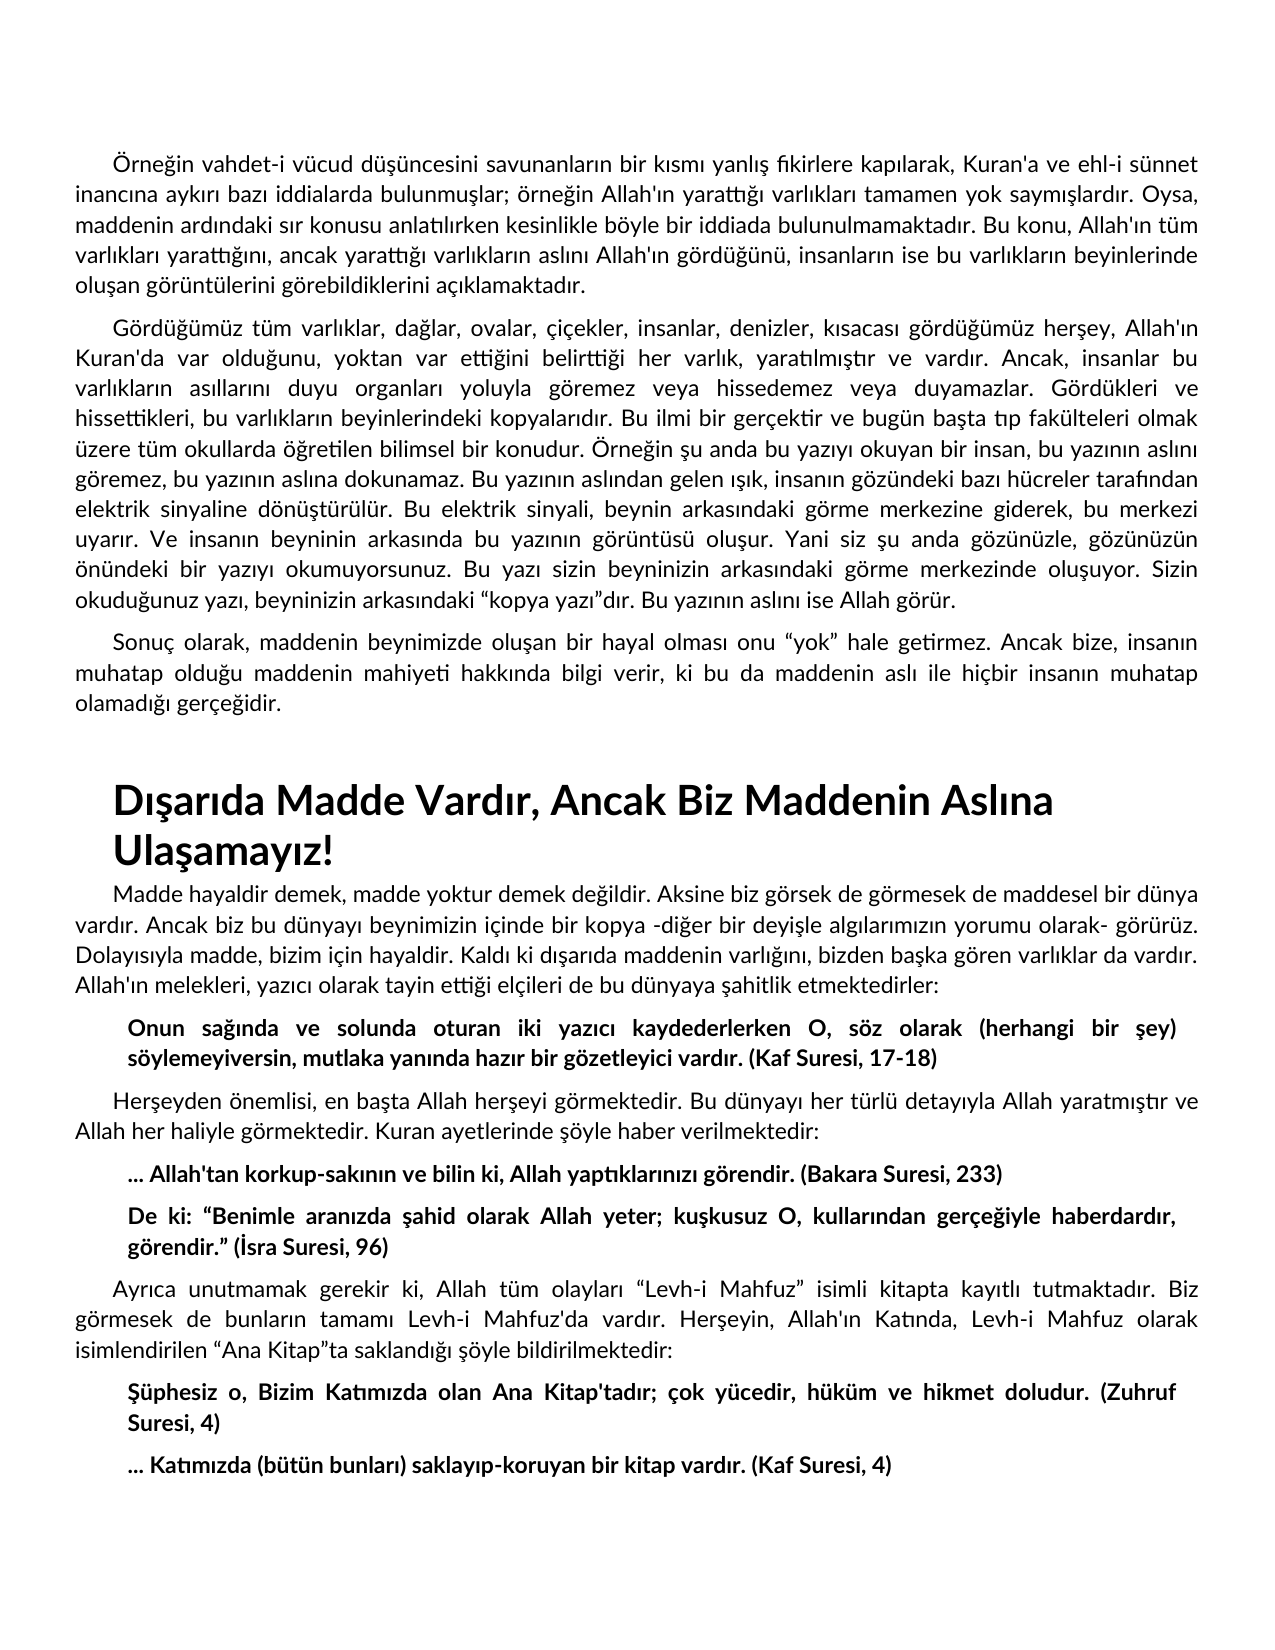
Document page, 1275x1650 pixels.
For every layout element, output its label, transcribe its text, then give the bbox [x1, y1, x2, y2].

text De ki: “Benimle aranızda şahid olarak Allah yeter; kuşkusuz O, kullarından gerçeğiyle haberdardır, görendir.” (İsra Suresi, 96) [127, 1202, 1177, 1260]
text Gördüğümüz tüm varlıklar, dağlar, ovalar, çiçekler, insanlar, denizler, kısacası gördüğümüz herşey, Allah'ın Kuran'da var olduğunu, yoktan var ettiğini belirttiği her varlık, yaratılmıştır ve vardır. Ancak, insanlar bu varlıkların asıllarını duyu organları yoluyla göremez veya hissedemez veya duyamazlar. Gördükleri ve hissettikleri, bu varlıkların beyinlerindeki kopyalarıdır. Bu ilmi bir gerçektir ve bugün başta tıp fakülteleri olmak üzere tüm okullarda öğretilen bilimsel bir konudur. Örneğin şu anda bu yazıyı okuyan bir insan, bu yazının aslını göremez, bu yazının aslına dokunamaz. Bu yazının aslından gelen ışık, insanın gözündeki bazı hücreler tarafından elektrik sinyaline dönüştürülür. Bu elektrik sinyali, beynin arkasındaki görme merkezine giderek, bu merkezi uyarır. Ve insanın beyninin arkasında bu yazının görüntüsü oluşur. Yani siz şu anda gözünüzle, gözünüzün önündeki bir yazıyı okumuyorsunuz. Bu yazı sizin beyninizin arkasındaki görme merkezinde oluşuyor. Sizin okuduğunuz yazı, beyninizin arkasındaki “kopya yazı”dır. Bu yazının aslını ise Allah görür. [75, 313, 1200, 613]
text Madde hayaldir demek, madde yoktur demek değildir. Aksine biz görsek de görmesek de maddesel bir dünya vardır. Ancak biz bu dünyayı beynimizin içinde bir kopya -diğer bir deyişle algılarımızın yorumu olarak- görürüz. Dolayısıyla madde, bizim için hayaldir. Kaldı ki dışarıda maddenin varlığını, bizden başka gören varlıklar da vardır. Allah'ın melekleri, yazıcı olarak tayin ettiği elçileri de bu dünyaya şahitlik etmektedirler: [75, 880, 1200, 998]
subtitle Dışarıda Madde Vardır, Ancak Biz Maddenin Aslına Ulaşamayız! [112, 774, 1200, 874]
text Sonuç olarak, maddenin beynimizde oluşan bir hayal olması onu “yok” hale getirmez. Ancak bize, insanın muhatap olduğu maddenin mahiyeti hakkında bilgi verir, ki bu da maddenin aslı ile hiçbir insanın muhatap olamadığı gerçeğidir. [75, 628, 1200, 716]
text Şüphesiz o, Bizim Katımızda olan Ana Kitap'tadır; çok yücedir, hüküm ve hikmet doludur. (Zuhruf Suresi, 4) [127, 1378, 1177, 1436]
text Herşeyden önemlisi, en başta Allah herşeyi görmektedir. Bu dünyayı her türlü detayıyla Allah yaratmıştır ve Allah her haliyle görmektedir. Kuran ayetlerinde şöyle haber verilmektedir: [75, 1086, 1200, 1144]
text ... Allah'tan korkup-sakının ve bilin ki, Allah yaptıklarınızı görendir. (Bakara Suresi, 233) [127, 1159, 1177, 1187]
text Örneğin vahdet-i vücud düşüncesini savunanların bir kısmı yanlış fikirlere kapılarak, Kuran'a ve ehl-i sünnet inancına aykırı bazı iddialarda bulunmuşlar; örneğin Allah'ın yarattığı varlıkları tamamen yok saymışlardır. Oysa, maddenin ardındaki sır konusu anlatılırken kesinlikle böyle bir iddiada bulunulmamaktadır. Bu konu, Allah'ın tüm varlıkları yarattığını, ancak yarattığı varlıkların aslını Allah'ın gördüğünü, insanların ise bu varlıkların beyinlerinde oluşan görüntülerini görebildiklerini açıklamaktadır. [75, 150, 1200, 298]
text ... Katımızda (bütün bunları) saklayıp-koruyan bir kitap vardır. (Kaf Suresi, 4) [127, 1451, 1177, 1478]
text Ayrıca unutmamak gerekir ki, Allah tüm olayları “Levh-i Mahfuz” isimli kitapta kayıtlı tutmaktadır. Biz görmesek de bunların tamamı Levh-i Mahfuz'da vardır. Herşeyin, Allah'ın Katında, Levh-i Mahfuz olarak isimlendirilen “Ana Kitap”ta saklandığı şöyle bildirilmektedir: [75, 1275, 1200, 1363]
text Onun sağında ve solunda oturan iki yazıcı kaydederlerken O, söz olarak (herhangi bir şey) söylemeyiversin, mutlaka yanında hazır bir gözetleyici vardır. (Kaf Suresi, 17-18) [127, 1013, 1177, 1071]
